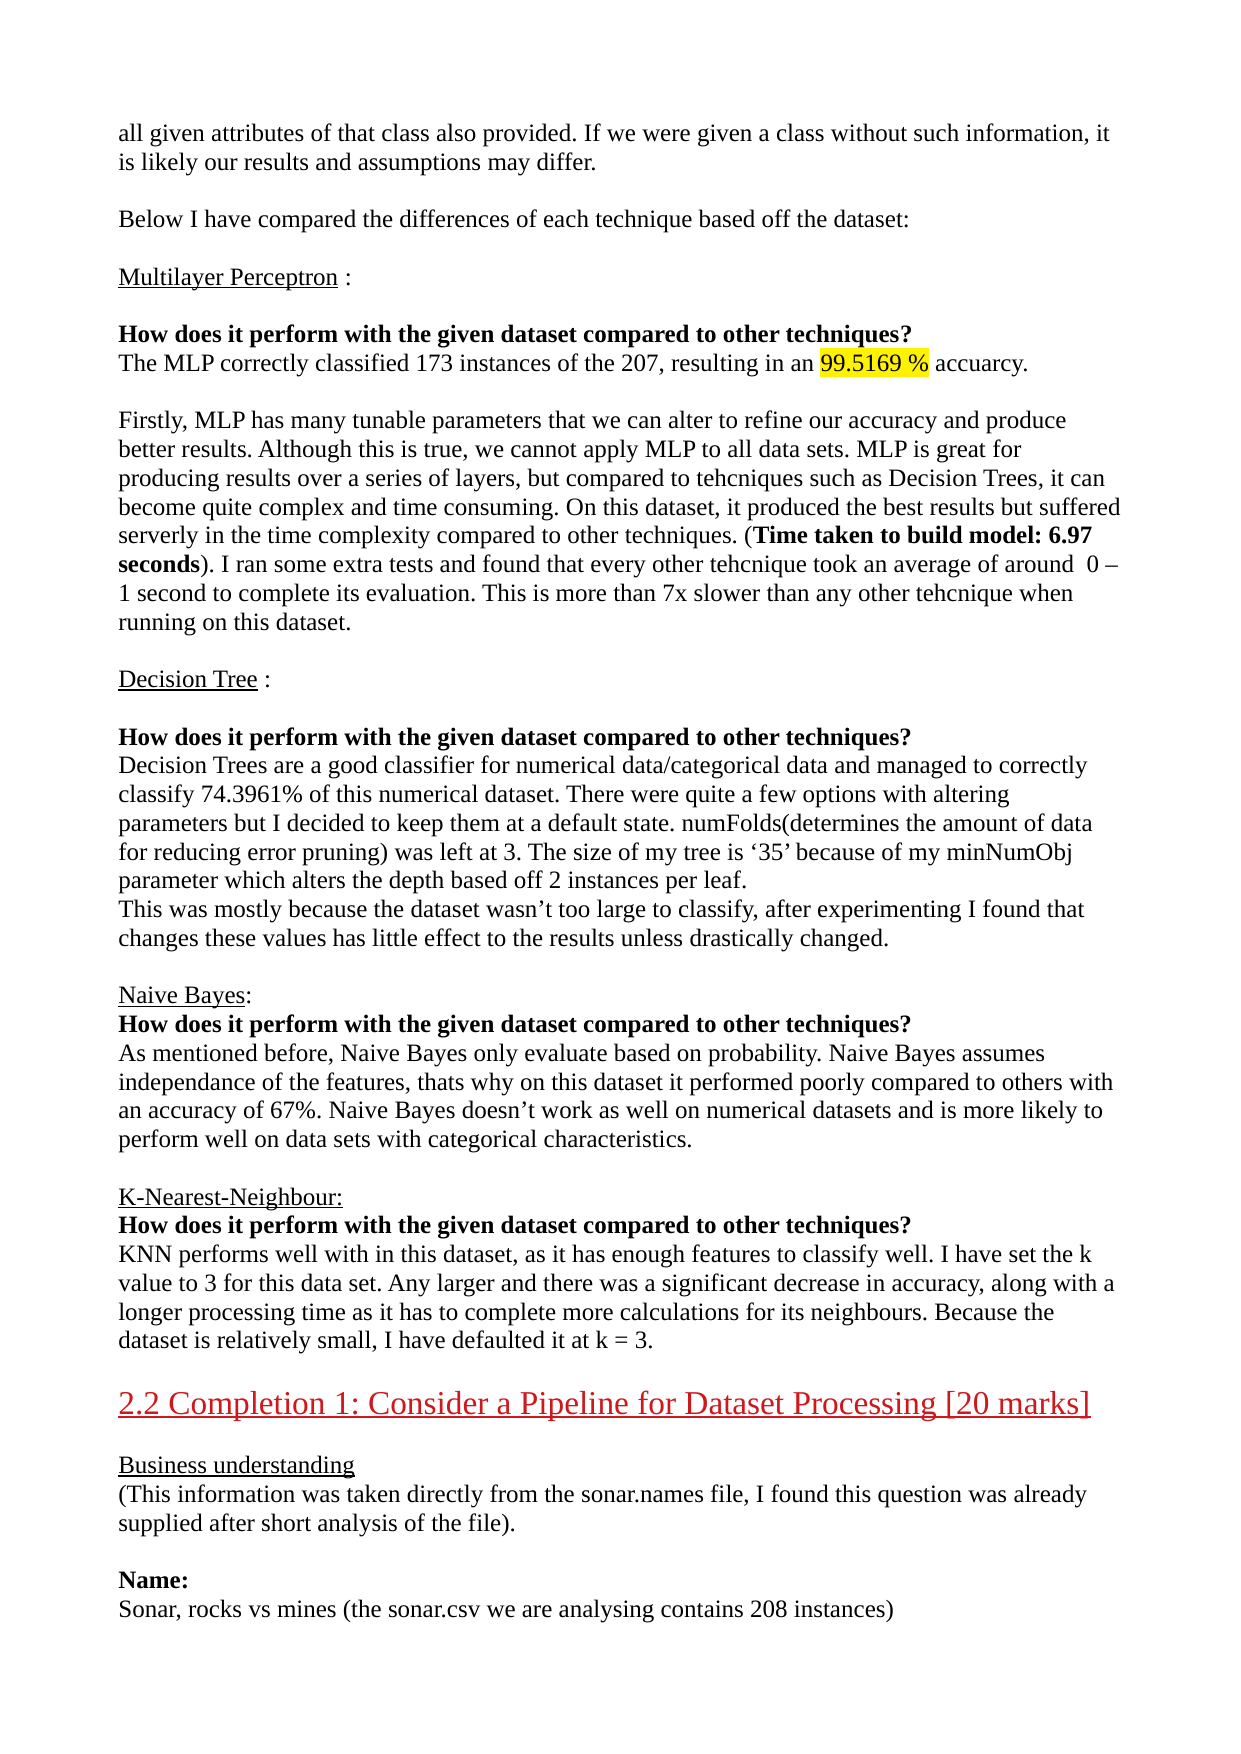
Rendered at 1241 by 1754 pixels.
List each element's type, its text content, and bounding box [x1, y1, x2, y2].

text How does it perform with the given dataset compared to other techniques? [118, 722, 1122, 751]
text The MLP correctly classified 173 instances of the 207, resulting in an 99.5169 % accuarcy. [118, 348, 1122, 377]
text How does it perform with the given dataset compared to other techniques? [118, 1009, 1122, 1038]
text Decision Trees are a good classifier for numerical data/categorical data and managed to correctly classify 74.3961% of this numerical dataset. There were quite a few options with altering parameters but I decided to keep them at a default state. numFolds(determines the amount of data for reducing error pruning) was left at 3. The size of my tree is ‘35’ because of my minNumObj parameter which alters the depth based off 2 instances per leaf. [118, 751, 1122, 894]
text This was mostly because the dataset wasn’t too large to classify, after experimenting I found that changes these values has little effect to the results unless drastically changed. [118, 894, 1122, 952]
text Below I have compared the differences of each technique based off the dataset: [118, 204, 1122, 233]
text As mentioned before, Naive Bayes only evaluate based on probability. Naive Bayes assumes independance of the features, thats why on this dataset it performed poorly compared to others with an accuracy of 67%. Naive Bayes doesn’t work as well on numerical datasets and is more likely to perform well on data sets with categorical characteristics. [118, 1038, 1122, 1153]
text Naive Bayes: [118, 981, 1122, 1009]
text Decision Tree : [118, 664, 1122, 693]
text all given attributes of that class also provided. If we were given a class without such information, it is likely our results and assumptions may differ. [118, 118, 1122, 176]
text 2.2 Completion 1: Consider a Pipeline for Dataset Processing [20 marks] [118, 1383, 1122, 1421]
text How does it perform with the given dataset compared to other techniques? [118, 1211, 1122, 1239]
text (This information was taken directly from the sonar.names file, I found this question was already supplied after short analysis of the file). [118, 1479, 1122, 1536]
text Business understanding [118, 1450, 1122, 1479]
text K-Nearest-Neighbour: [118, 1182, 1122, 1211]
text Multilayer Perceptron : [118, 262, 1122, 291]
text How does it perform with the given dataset compared to other techniques? [118, 319, 1122, 348]
text Firstly, MLP has many tunable parameters that we can alter to refine our accuracy and produce better results. Although this is true, we cannot apply MLP to all data sets. MLP is great for producing results over a series of layers, but compared to tehcniques such as Decision Trees, it can become quite complex and time consuming. On this dataset, it produced the best results but suffered serverly in the time complexity compared to other techniques. (Time taken to build model: 6.97 seconds). I ran some extra tests and found that every other tehcnique took an average of around 0 – 1 second to complete its evaluation. This is more than 7x slower than any other tehcnique when running on this dataset. [118, 406, 1122, 636]
text KNN performs well with in this dataset, as it has enough features to classify well. I have set the k value to 3 for this data set. Any larger and there was a significant decrease in accuracy, along with a longer processing time as it has to complete more calculations for its neighbours. Because the dataset is relatively small, I have defaulted it at k = 3. [118, 1239, 1122, 1354]
text Sonar, rocks vs mines (the sonar.csv we are analysing contains 208 instances) [118, 1594, 1122, 1623]
text Name: [118, 1565, 1122, 1594]
